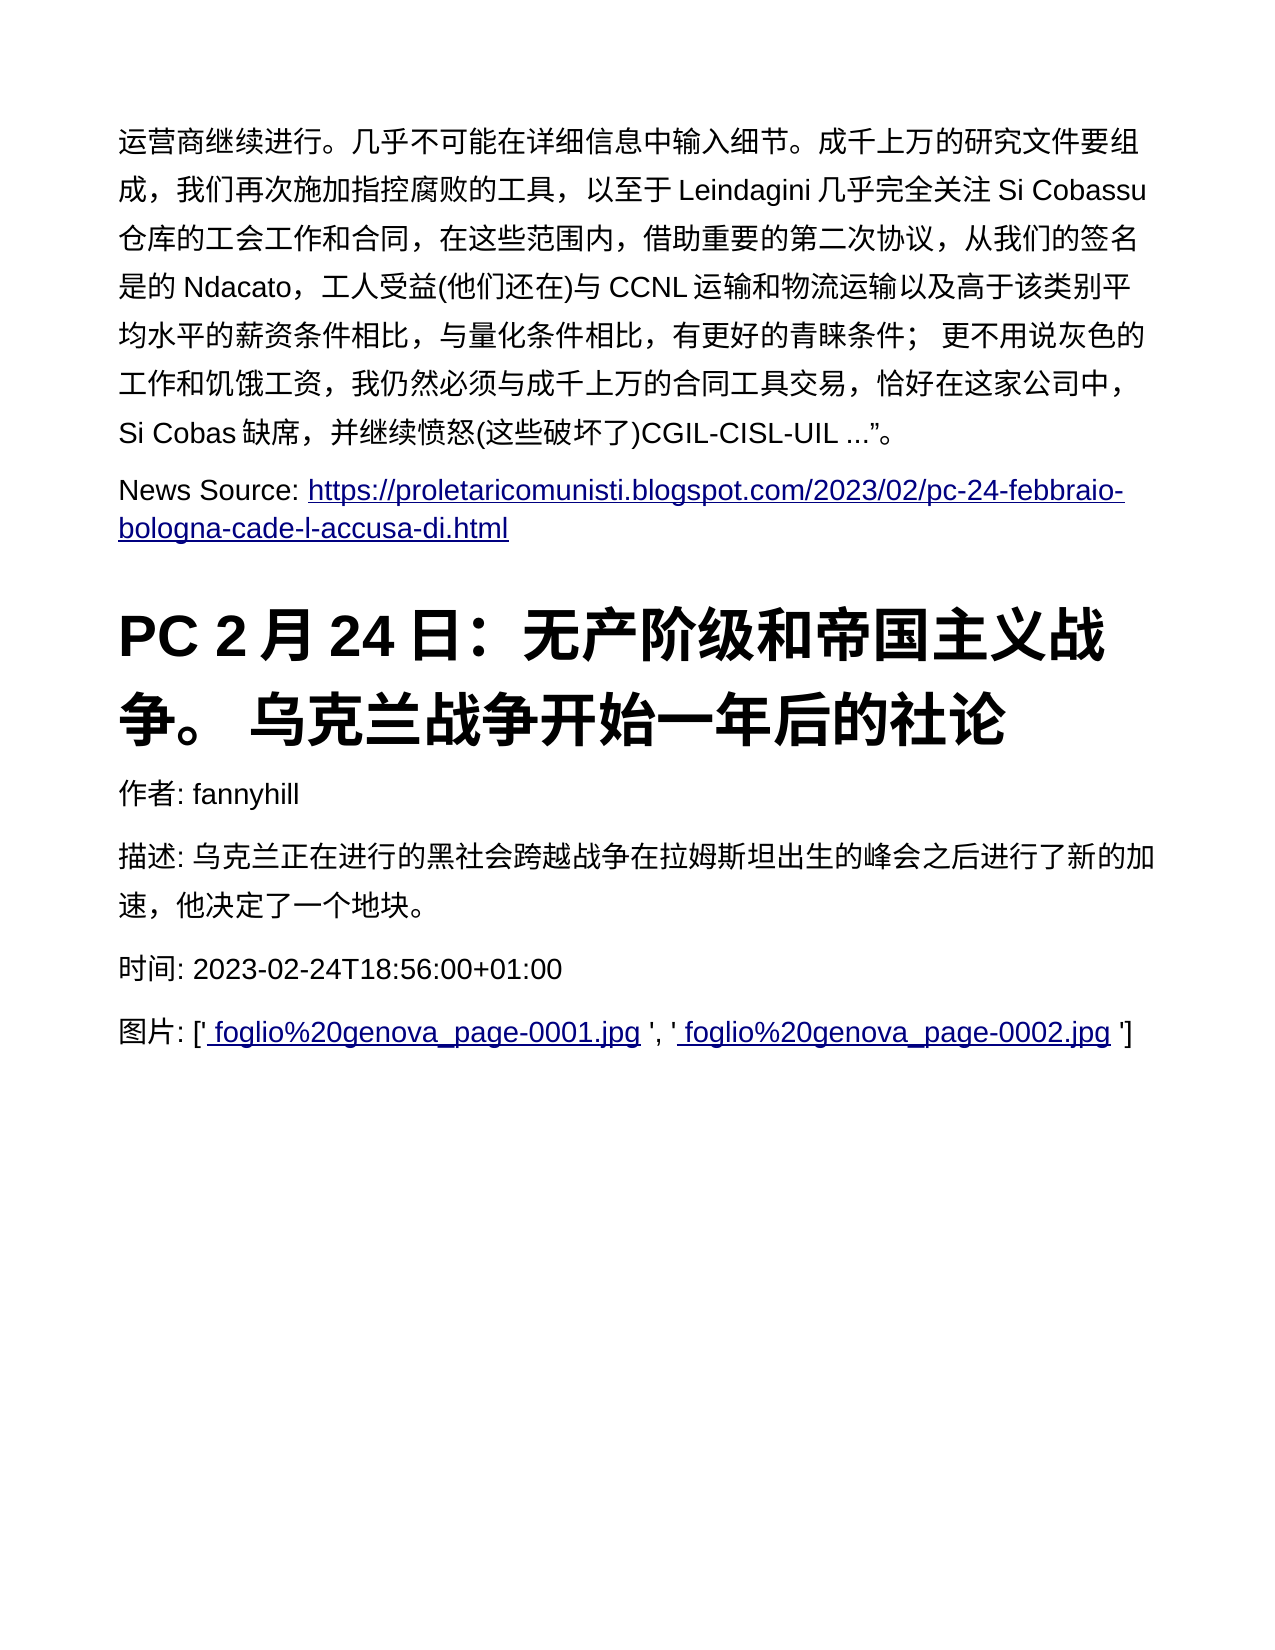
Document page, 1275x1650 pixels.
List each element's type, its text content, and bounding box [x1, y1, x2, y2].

text 图片: [' foglio%20genova_page-0001.jpg ', ' foglio%20genova_page-0002.jpg '] [118, 1008, 1157, 1051]
text 作者: fannyhill [118, 771, 1157, 813]
text 时间: 2023-02-24T18:56:00+01:00 [118, 945, 1157, 988]
subtitle PC 2月24日：无产阶级和帝国主义战争。 乌克兰战争开始一年后的社论 [118, 589, 1157, 758]
text 运营商继续进行。几乎不可能在详细信息中输入细节。成千上万的研究文件要组成，我们再次施加指控腐败的工具，以至于Leindagini几乎完全关注Si Cobassu仓库的工会工作和合同，在这些范围内，借助重要的第二次协议，从我们的签名是的 Ndacato，工人受益(他们还在)与CCNL运输和物流运输以及高于该类别平均水平的薪资条件相比，与量化条件相比，有更好的青睐条件； 更不用说灰色的工作和饥饿工资，我仍然必须与成千上万的合同工具交易，恰好在这家公司中，Si Cobas缺席，并继续愤怒(这些破坏了)CGIL-CISL-UIL ...”。 [118, 118, 1157, 452]
text News Source: https://proletaricomunisti.blogspot.com/2023/02/pc-24-febbraio-bologna-cade-l-accusa-di.html [118, 472, 1157, 544]
text 描述: 乌克兰正在进行的黑社会跨越战争在拉姆斯坦出生的峰会之后进行了新的加速，他决定了一个地块。 [118, 834, 1157, 924]
